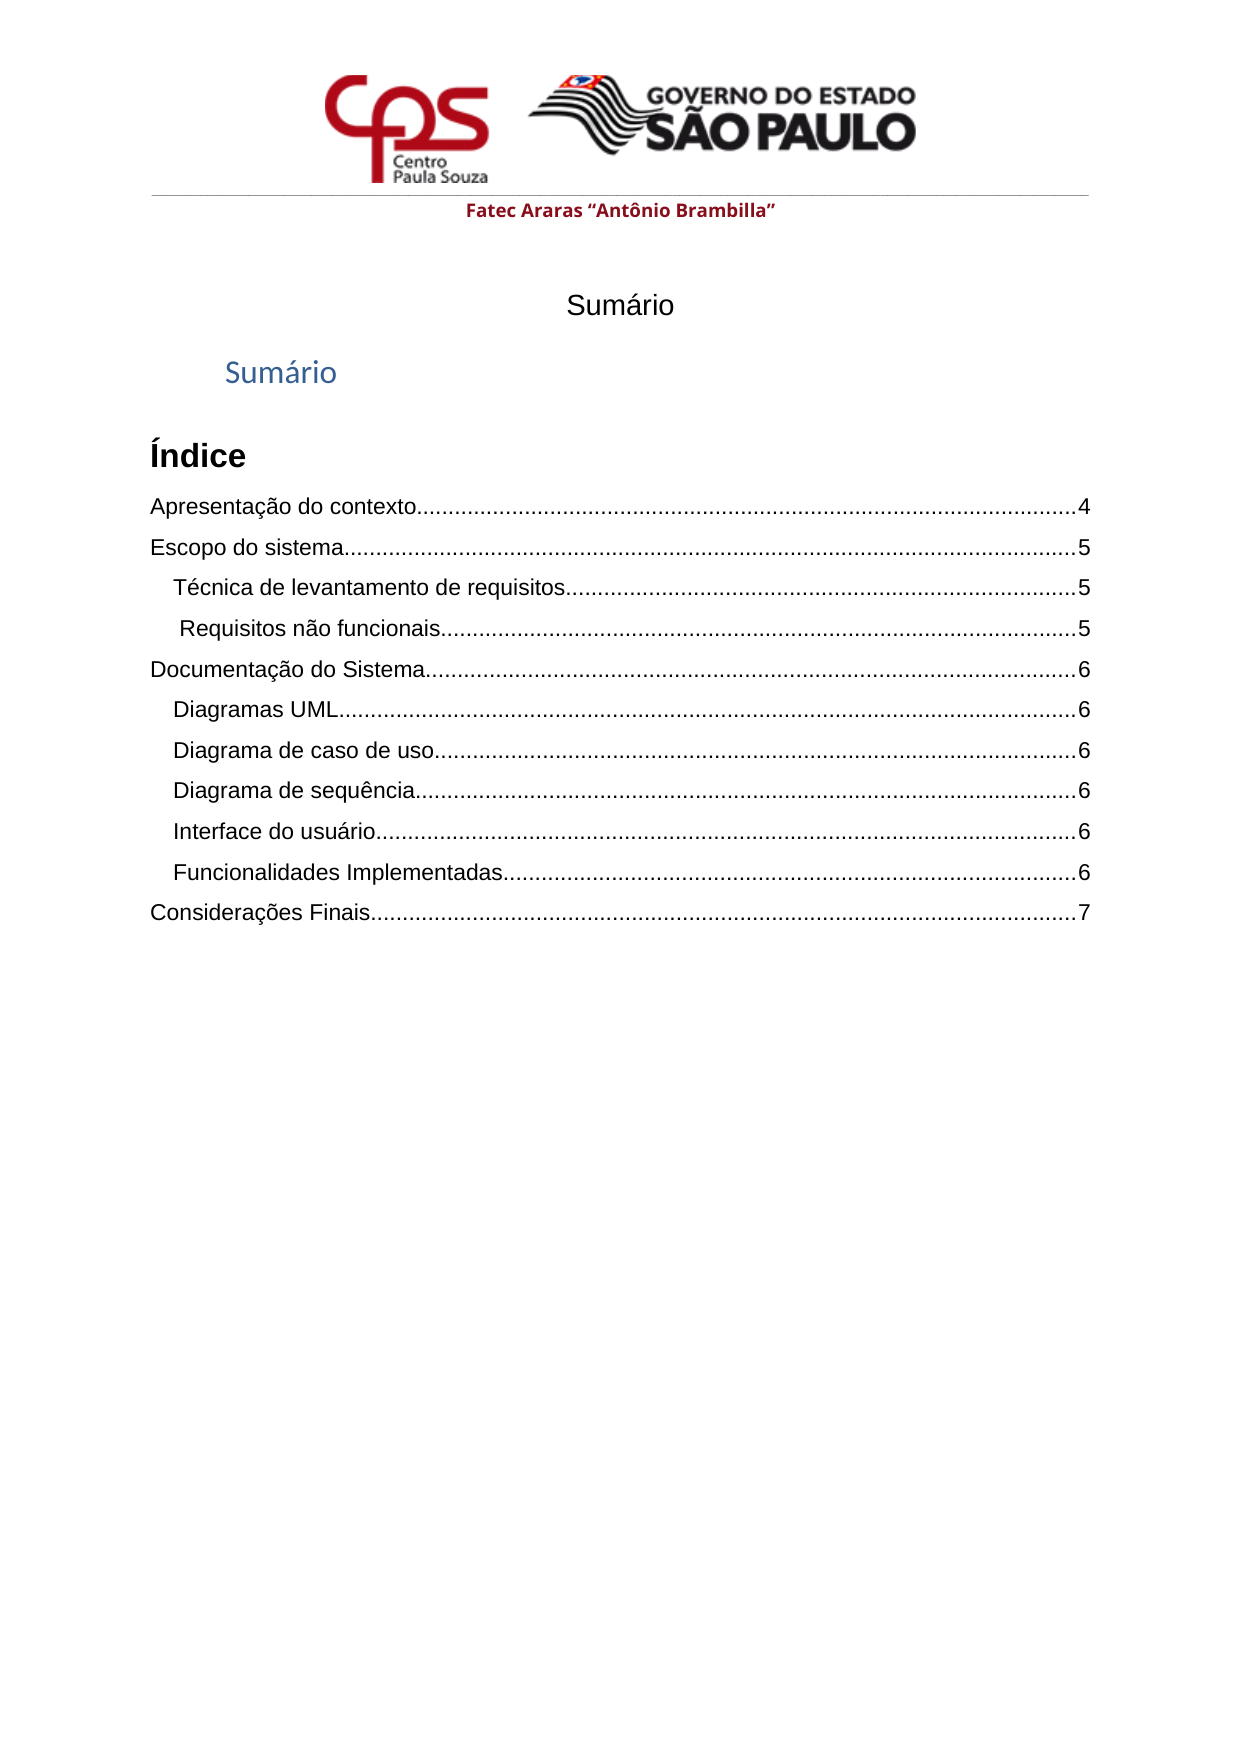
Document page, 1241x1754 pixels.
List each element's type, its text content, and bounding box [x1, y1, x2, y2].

text Técnica de levantamento de requisitos 5 [173, 574, 1091, 601]
text Diagrama de sequência 6 [173, 777, 1091, 804]
text Interface do usuário 6 [173, 818, 1091, 844]
text Escopo do sistema 5 [150, 534, 1091, 560]
text Documentação do Sistema 6 [150, 656, 1091, 682]
text Diagramas UML 6 [173, 696, 1091, 722]
subtitle Índice [150, 436, 1091, 475]
text Considerações Finais 7 [150, 899, 1091, 926]
text Diagrama de caso de uso 6 [173, 737, 1091, 763]
text Sumário [150, 288, 1091, 321]
text Apresentação do contexto 4 [150, 493, 1091, 519]
text Requisitos não funcionais 5 [173, 615, 1091, 641]
text Sumário [225, 351, 1091, 392]
text Funcionalidades Implementadas 6 [173, 859, 1091, 885]
picture [325, 75, 916, 183]
